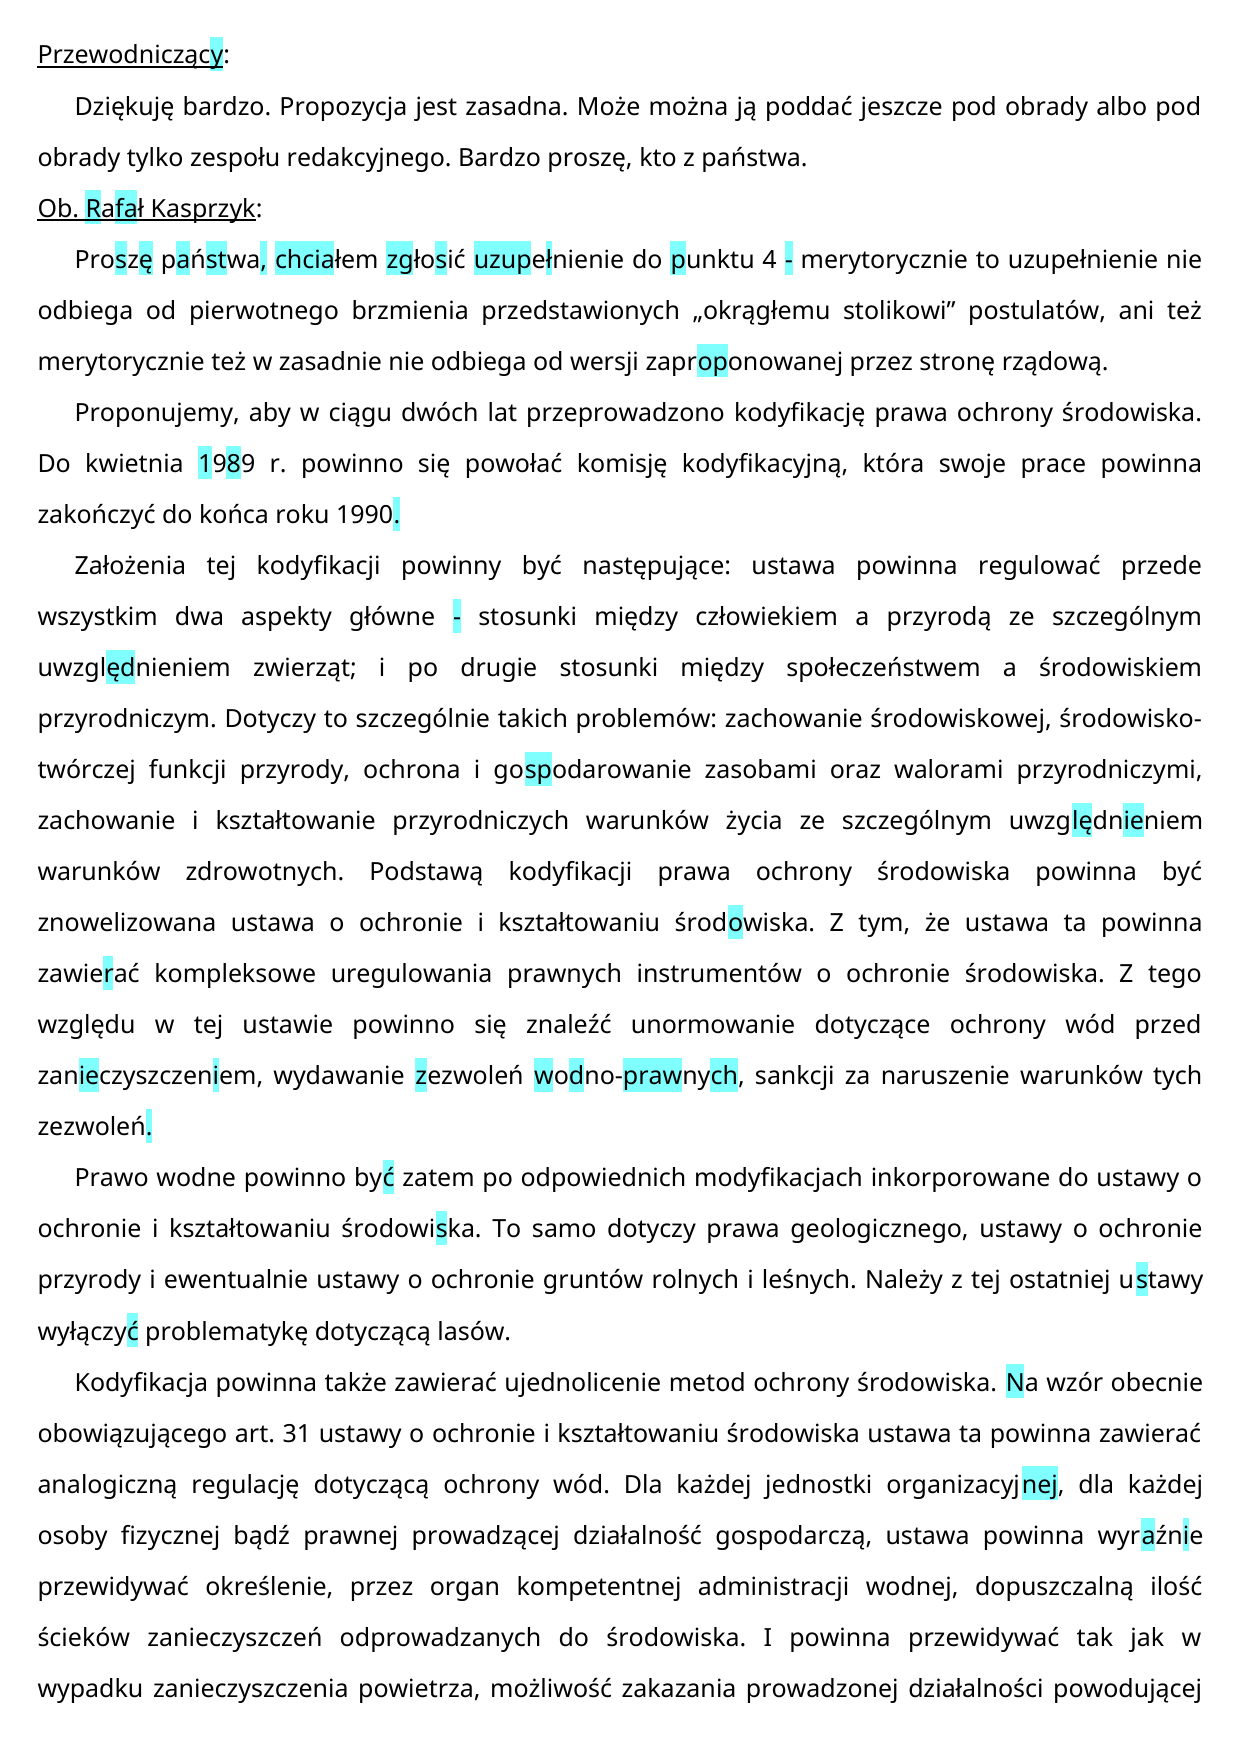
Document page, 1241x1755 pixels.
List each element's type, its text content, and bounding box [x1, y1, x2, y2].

text Proszę państwa, chciałem zgłosić uzupełnienie do punktu 4 - merytorycznie to uzupełnienie nie odbiega od pierwotnego brzmienia przedstawionych „okrągłemu stolikowi” postulatów, ani też merytorycznie też w zasadnie nie odbiega od wersji zaproponowanej przez stronę rządową. [37, 241, 1203, 377]
text Założenia tej kodyfikacji powinny być następujące: ustawa powinna regulować przede wszystkim dwa aspekty główne - stosunki między człowiekiem a przyrodą ze szczególnym uwzględnieniem zwierząt; i po drugie stosunki między społeczeństwem a środowiskiem przyrodniczym. Dotyczy to szczególnie takich problemów: zachowanie środowiskowej, środowisko-twórczej funkcji przyrody, ochrona i gospodarowanie zasobami oraz walorami przyrodniczymi, zachowanie i kształtowanie przyrodniczych warunków życia ze szczególnym uwzględnieniem warunków zdrowotnych. Podstawą kodyfikacji prawa ochrony środowiska powinna być znowelizowana ustawa o ochronie i kształtowaniu środowiska. Z tym, że ustawa ta powinna zawierać kompleksowe uregulowania prawnych instrumentów o ochronie środowiska. Z tego względu w tej ustawie powinno się znaleźć unormowanie dotyczące ochrony wód przed zanieczyszczeniem, wydawanie zezwoleń wodno-prawnych, sankcji za naruszenie warunków tych zezwoleń. [37, 548, 1203, 1143]
text Prawo wodne powinno być zatem po odpowiednich modyfikacjach inkorporowane do ustawy o ochronie i kształtowaniu środowiska. To samo dotyczy prawa geologicznego, ustawy o ochronie przyrody i ewentualnie ustawy o ochronie gruntów rolnych i leśnych. Należy z tej ostatniej ustawy wyłączyć problematykę dotyczącą lasów. [37, 1160, 1203, 1347]
text Przewodniczący: [37, 37, 1203, 71]
text Dziękuję bardzo. Propozycja jest zasadna. Może można ją poddać jeszcze pod obrady albo pod obrady tylko zespołu redakcyjnego. Bardzo proszę, kto z państwa. [37, 88, 1203, 173]
text Ob. Rafał Kasprzyk: [37, 190, 1203, 224]
text Kodyfikacja powinna także zawierać ujednolicenie metod ochrony środowiska. Na wzór obecnie obowiązującego art. 31 ustawy o ochronie i kształtowaniu środowiska ustawa ta powinna zawierać analogiczną regulację dotyczącą ochrony wód. Dla każdej jednostki organizacyjnej, dla każdej osoby fizycznej bądź prawnej prowadzącej działalność gospodarczą, ustawa powinna wyraźnie przewidywać określenie, przez organ kompetentnej administracji wodnej, dopuszczalną ilość ścieków zanieczyszczeń odprowadzanych do środowiska. I powinna przewidywać tak jak w wypadku zanieczyszczenia powietrza, możliwość zakazania prowadzonej działalności powodującej [37, 1364, 1203, 1704]
text Proponujemy, aby w ciągu dwóch lat przeprowadzono kodyfikację prawa ochrony środowiska. Do kwietnia 1989 r. powinno się powołać komisję kodyfikacyjną, która swoje prace powinna zakończyć do końca roku 1990. [37, 394, 1203, 531]
